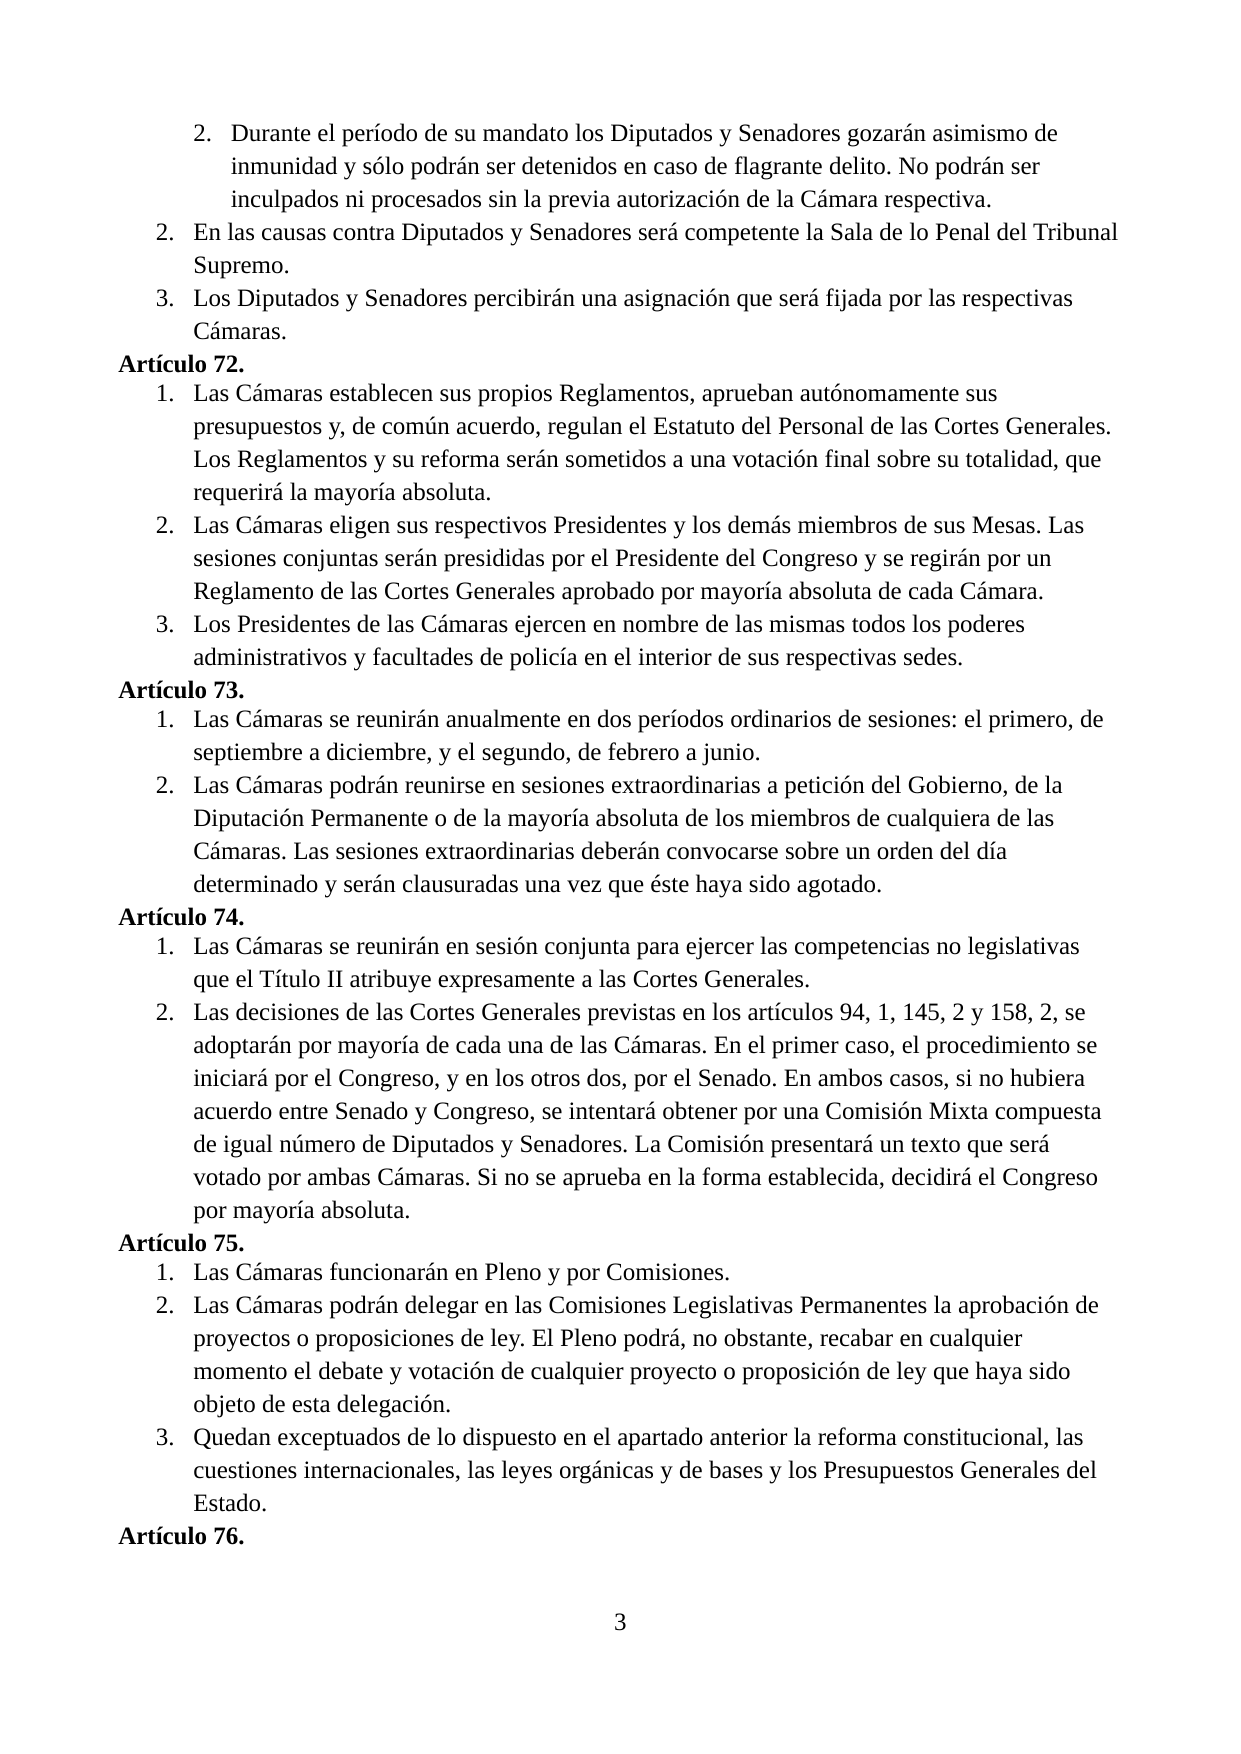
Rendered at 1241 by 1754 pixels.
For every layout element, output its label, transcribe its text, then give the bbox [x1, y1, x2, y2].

list Las decisiones de las Cortes Generales previstas en los artículos 94, 1, 145, 2 y 158, 2, se adoptarán por mayoría de cada una de las Cámaras. En el primer caso, el procedimiento se iniciará por el Congreso, y en los otros dos, por el Senado. En ambos casos, si no hubiera acuerdo entre Senado y Congreso, se intentará obtener por una Comisión Mixta compuesta de igual número de Diputados y Senadores. La Comisión presentará un texto que será votado por ambas Cámaras. Si no se aprueba en la forma establecida, decidirá el Congreso por mayoría absoluta. [156, 997, 1122, 1224]
text Artículo 74. [118, 902, 1122, 931]
text Artículo 72. [118, 349, 1122, 378]
list Los Diputados y Senadores percibirán una asignación que será fijada por las respectivas Cámaras. [156, 283, 1122, 345]
list Durante el período de su mandato los Diputados y Senadores gozarán asimismo de inmunidad y sólo podrán ser detenidos en caso de flagrante delito. No podrán ser inculpados ni procesados sin la previa autorización de la Cámara respectiva. [193, 118, 1122, 213]
list En las causas contra Diputados y Senadores será competente la Sala de lo Penal del Tribunal Supremo. [156, 217, 1122, 279]
list Los Presidentes de las Cámaras ejercen en nombre de las mismas todos los poderes administrativos y facultades de policía en el interior de sus respectivas sedes. [156, 609, 1122, 671]
text Artículo 75. [118, 1228, 1122, 1257]
list Las Cámaras se reunirán anualmente en dos períodos ordinarios de sesiones: el primero, de septiembre a diciembre, y el segundo, de febrero a junio. [156, 704, 1122, 766]
list Las Cámaras podrán reunirse en sesiones extraordinarias a petición del Gobierno, de la Diputación Permanente o de la mayoría absoluta de los miembros de cualquiera de las Cámaras. Las sesiones extraordinarias deberán convocarse sobre un orden del día determinado y serán clausuradas una vez que éste haya sido agotado. [156, 770, 1122, 898]
list Las Cámaras funcionarán en Pleno y por Comisiones. [156, 1257, 1122, 1286]
list Las Cámaras establecen sus propios Reglamentos, aprueban autónomamente sus presupuestos y, de común acuerdo, regulan el Estatuto del Personal de las Cortes Generales. Los Reglamentos y su reforma serán sometidos a una votación final sobre su totalidad, que requerirá la mayoría absoluta. [156, 378, 1122, 506]
list Las Cámaras podrán delegar en las Comisiones Legislativas Permanentes la aprobación de proyectos o proposiciones de ley. El Pleno podrá, no obstante, recabar en cualquier momento el debate y votación de cualquier proyecto o proposición de ley que haya sido objeto de esta delegación. [156, 1290, 1122, 1418]
text Artículo 73. [118, 675, 1122, 704]
list Las Cámaras eligen sus respectivos Presidentes y los demás miembros de sus Mesas. Las sesiones conjuntas serán presididas por el Presidente del Congreso y se regirán por un Reglamento de las Cortes Generales aprobado por mayoría absoluta de cada Cámara. [156, 510, 1122, 605]
list Las Cámaras se reunirán en sesión conjunta para ejercer las competencias no legislativas que el Título II atribuye expresamente a las Cortes Generales. [156, 931, 1122, 993]
list Quedan exceptuados de lo dispuesto en el apartado anterior la reforma constitucional, las cuestiones internacionales, las leyes orgánicas y de bases y los Presupuestos Generales del Estado. [156, 1422, 1122, 1517]
text Artículo 76. [118, 1521, 1122, 1550]
